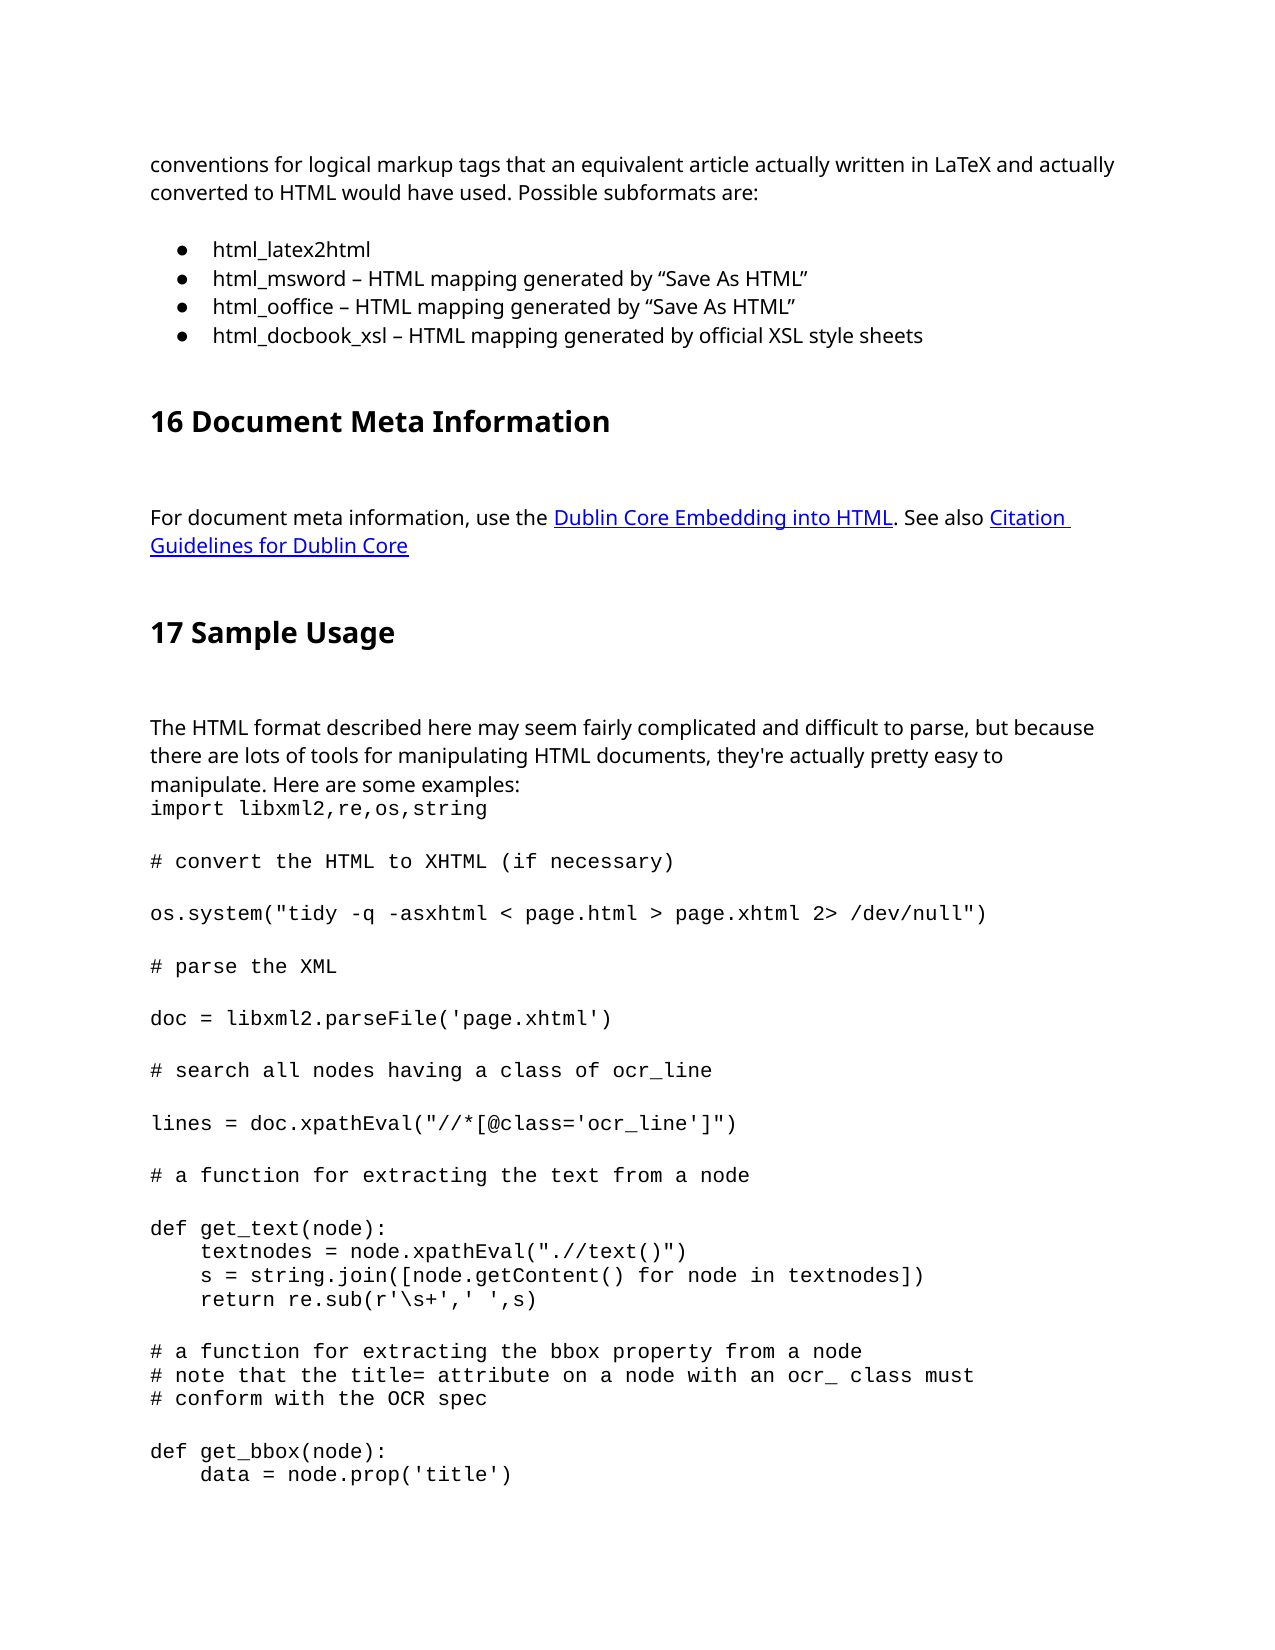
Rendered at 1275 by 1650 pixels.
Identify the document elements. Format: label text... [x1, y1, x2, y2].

text # conform with the OCR spec [150, 1388, 1125, 1412]
list html_ooffice – HTML mapping generated by “Save As HTML” [175, 292, 1125, 321]
text # search all nodes having a class of ocr_line [150, 1060, 1125, 1084]
text def get_text(node): [150, 1218, 1125, 1241]
subtitle 16 Document Meta Information [611, 402, 1125, 441]
text s = string.join([node.getContent() for node in textnodes]) [150, 1265, 1125, 1288]
text # convert the HTML to XHTML (if necessary) [150, 851, 1125, 874]
text doc = libxml2.parseFile('page.xhtml') [150, 1008, 1125, 1032]
text # a function for extracting the bbox property from a node [150, 1341, 1125, 1364]
text For document meta information, use the Dublin Core Embedding into HTML. See also Citation Guidelines for Dublin Core [150, 503, 1125, 560]
text def get_bbox(node): [150, 1441, 1125, 1464]
text import libxml2,re,os,string [150, 798, 1125, 822]
list html_msword – HTML mapping generated by “Save As HTML” [175, 264, 1125, 292]
list html_latex2html [175, 236, 1125, 264]
text textnodes = node.xpathEval(".//text()") [150, 1241, 1125, 1265]
text # a function for extracting the text from a node [150, 1165, 1125, 1189]
subtitle 17 Sample Usage [395, 612, 1125, 652]
text The HTML format described here may seem fairly complicated and difficult to parse, but because there are lots of tools for manipulating HTML documents, they're actually pretty easy to manipulate. Here are some examples: [150, 713, 1125, 798]
text conventions for logical markup tags that an equivalent article actually written in LaTeX and actually converted to HTML would have used. Possible subformats are: [150, 150, 1125, 207]
text os.system("tidy -q -asxhtml < page.html > page.xhtml 2> /dev/null") [150, 903, 1125, 927]
text # parse the XML [150, 956, 1125, 979]
text return re.sub(r'\s+',' ',s) [150, 1288, 1125, 1312]
list html_docbook_xsl – HTML mapping generated by official XSL style sheets [175, 321, 1125, 349]
text data = node.prop('title') [150, 1464, 1125, 1488]
text lines = doc.xpathEval("//*[@class='ocr_line']") [150, 1113, 1125, 1136]
text # note that the title= attribute on a node with an ocr_ class must [150, 1364, 1125, 1388]
